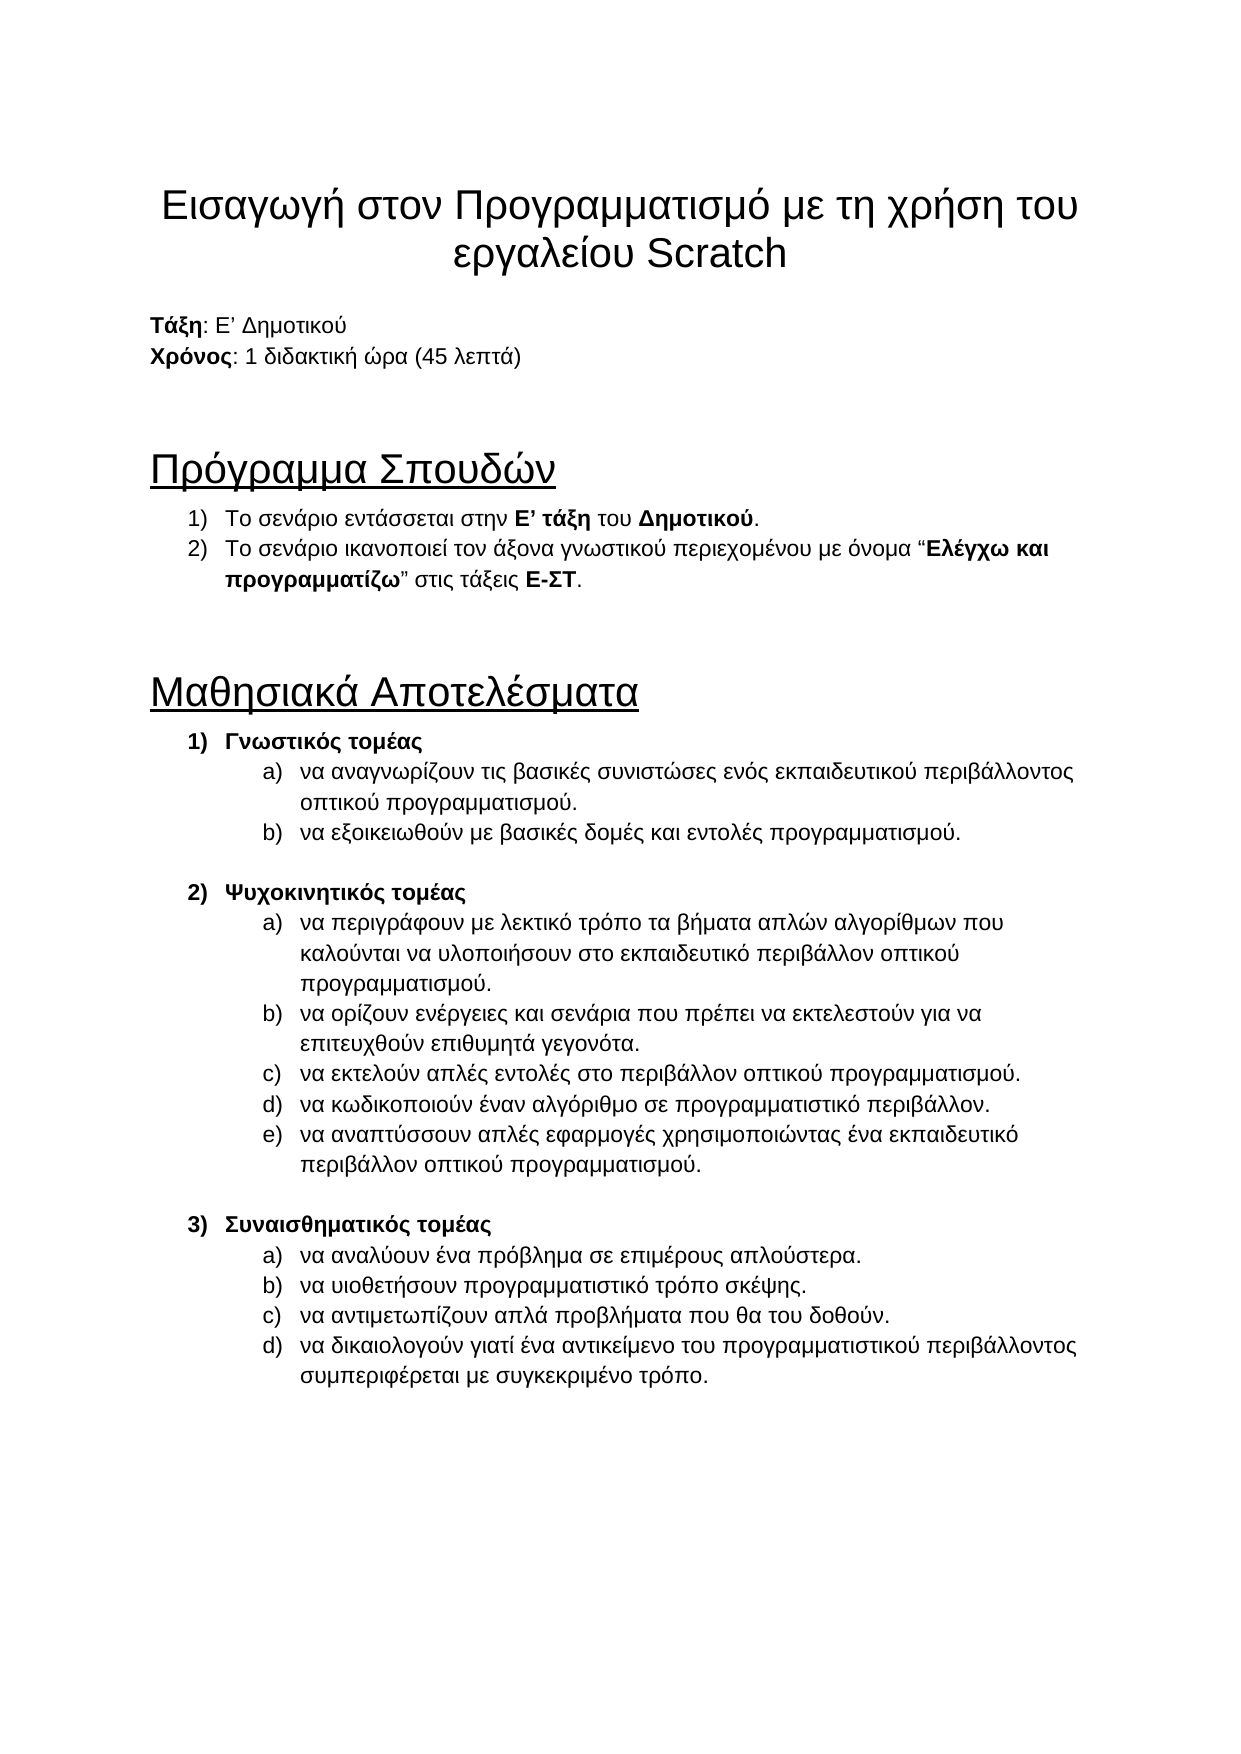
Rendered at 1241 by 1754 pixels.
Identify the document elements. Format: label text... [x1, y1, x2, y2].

list να περιγράφουν με λεκτικό τρόπο τα βήματα απλών αλγορίθμων που καλούνται να υλοποιήσουν στο εκπαιδευτικό περιβάλλον οπτικού προγραμματισμού. [262, 909, 1090, 996]
list Συναισθηματικός τομέας [187, 1211, 1090, 1238]
list Ψυχοκινητικός τομέας [187, 879, 1090, 906]
list να αντιμετωπίζουν απλά προβλήματα που θα του δοθούν. [262, 1302, 1090, 1328]
title Εισαγωγή στον Προγραμματισμό με τη χρήση του εργαλείου Scratch [150, 180, 1090, 276]
text Χρόνος: 1 διδακτική ώρα (45 λεπτά) [150, 343, 1090, 369]
list να αναπτύσσουν απλές εφαρμογές χρησιμοποιώντας ένα εκπαιδευτικό περιβάλλον οπτικού προγραμματισμού. [262, 1121, 1090, 1177]
list να υιοθετήσουν προγραμματιστικό τρόπο σκέψης. [262, 1272, 1090, 1298]
list να κωδικοποιούν έναν αλγόριθμο σε προγραμματιστικό περιβάλλον. [262, 1091, 1090, 1117]
subtitle Μαθησιακά Αποτελέσματα [150, 668, 1090, 716]
list Το σενάριο εντάσσεται στην Ε’ τάξη του Δημοτικού. [187, 505, 1090, 532]
list Το σενάριο ικανοποιεί τον άξονα γνωστικού περιεχομένου με όνομα “Ελέγχω και προγραμματίζω” στις τάξεις Ε-ΣΤ. [187, 535, 1090, 592]
list να δικαιολογούν γιατί ένα αντικείμενο του προγραμματιστικού περιβάλλοντος συμπεριφέρεται με συγκεκριμένο τρόπο. [262, 1332, 1090, 1389]
list να αναγνωρίζουν τις βασικές συνιστώσες ενός εκπαιδευτικού περιβάλλοντος οπτικού προγραμματισμού. [262, 758, 1090, 815]
list να εκτελούν απλές εντολές στο περιβάλλον οπτικού προγραμματισμού. [262, 1060, 1090, 1087]
list Γνωστικός τομέας [187, 728, 1090, 754]
list να ορίζουν ενέργειες και σενάρια που πρέπει να εκτελεστούν για να επιτευχθούν επιθυμητά γεγονότα. [262, 1000, 1090, 1057]
list να εξοικειωθούν με βασικές δομές και εντολές προγραμματισμού. [262, 819, 1090, 845]
subtitle Πρόγραμμα Σπουδών [150, 445, 1090, 493]
list να αναλύουν ένα πρόβλημα σε επιμέρους απλούστερα. [262, 1242, 1090, 1268]
text Τάξη: Ε’ Δημοτικού [150, 312, 1090, 339]
